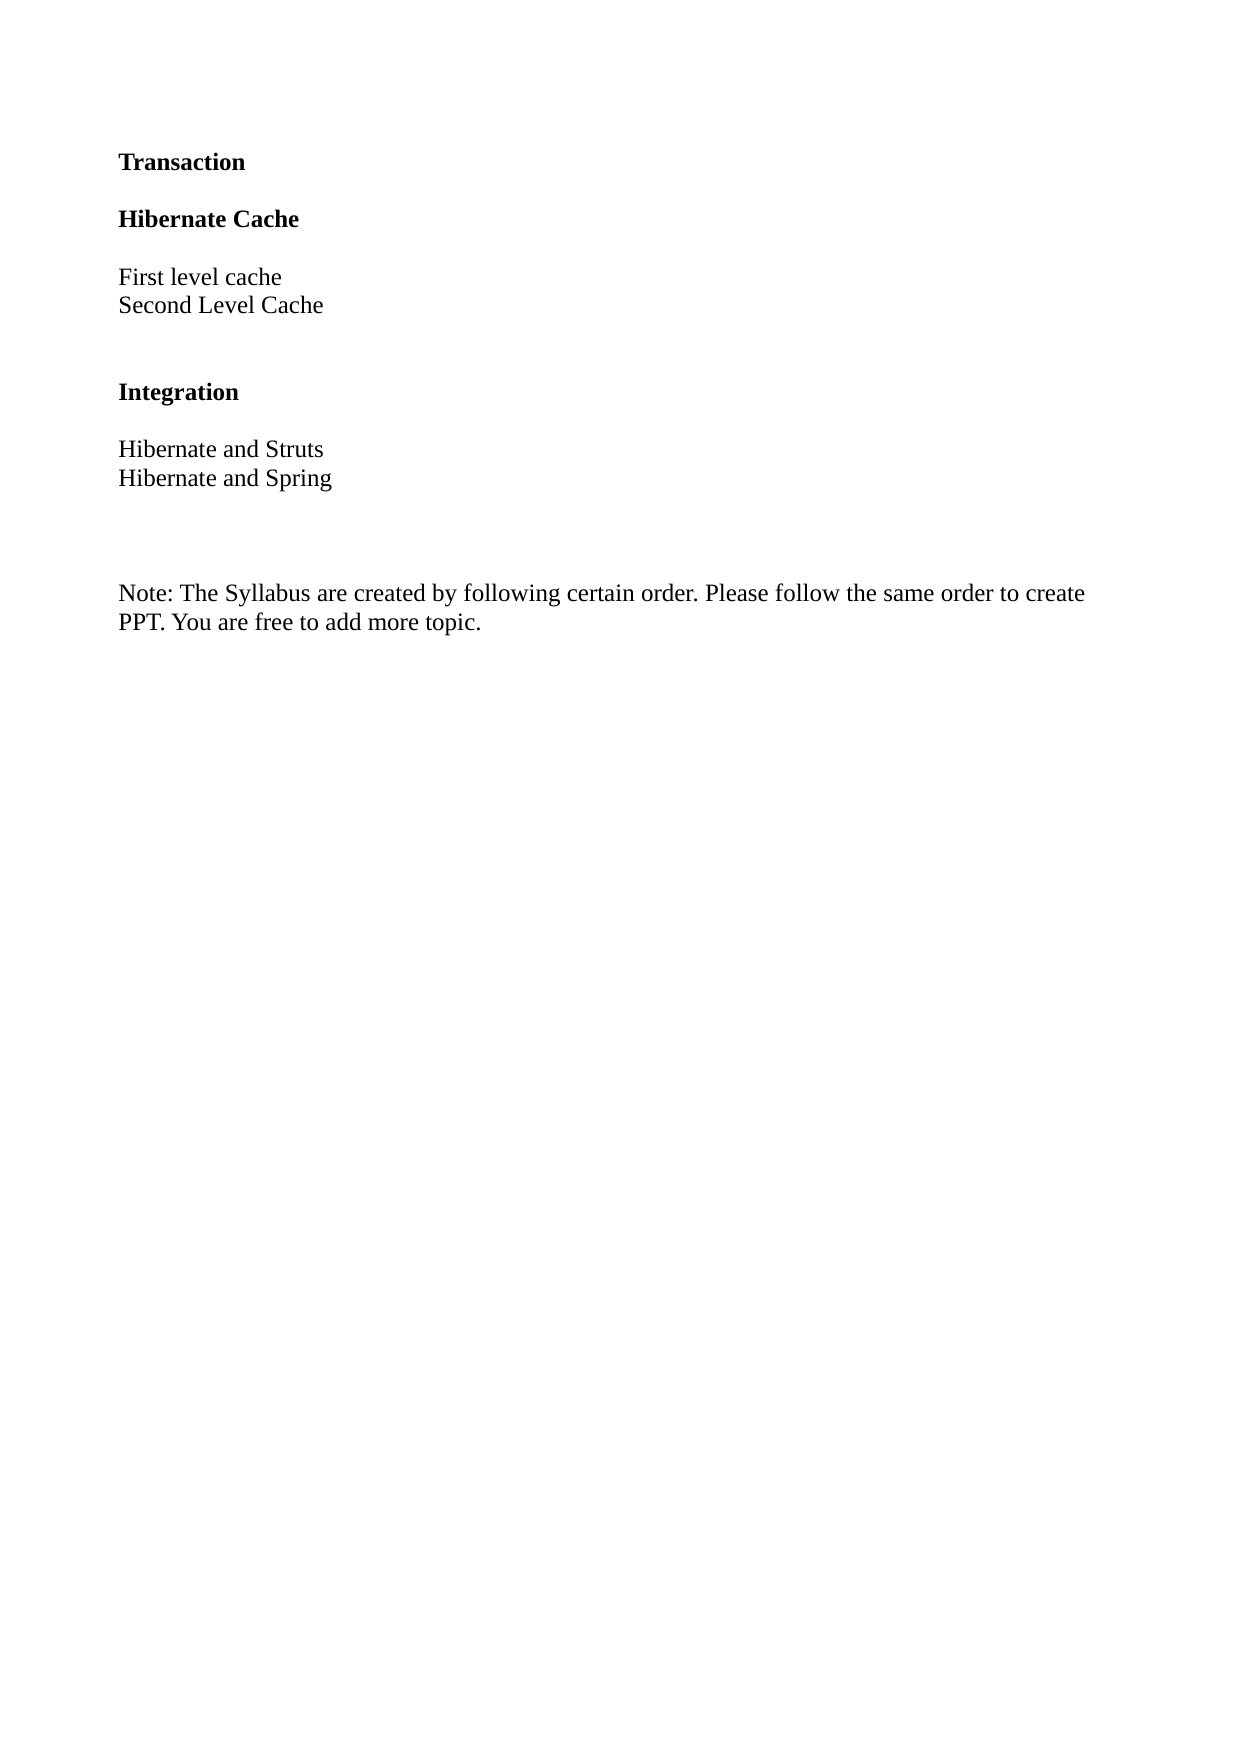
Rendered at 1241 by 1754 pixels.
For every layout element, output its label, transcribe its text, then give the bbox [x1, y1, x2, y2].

text First level cache [118, 262, 1122, 291]
text Integration [118, 377, 1122, 406]
text Hibernate Cache [118, 204, 1122, 233]
text Second Level Cache [118, 291, 1122, 319]
text Transaction [118, 147, 1122, 176]
text Hibernate and Struts [118, 434, 1122, 463]
text Note: The Syllabus are created by following certain order. Please follow the same order to create PPT. You are free to add more topic. [118, 578, 1122, 636]
text Hibernate and Spring [118, 463, 1122, 492]
